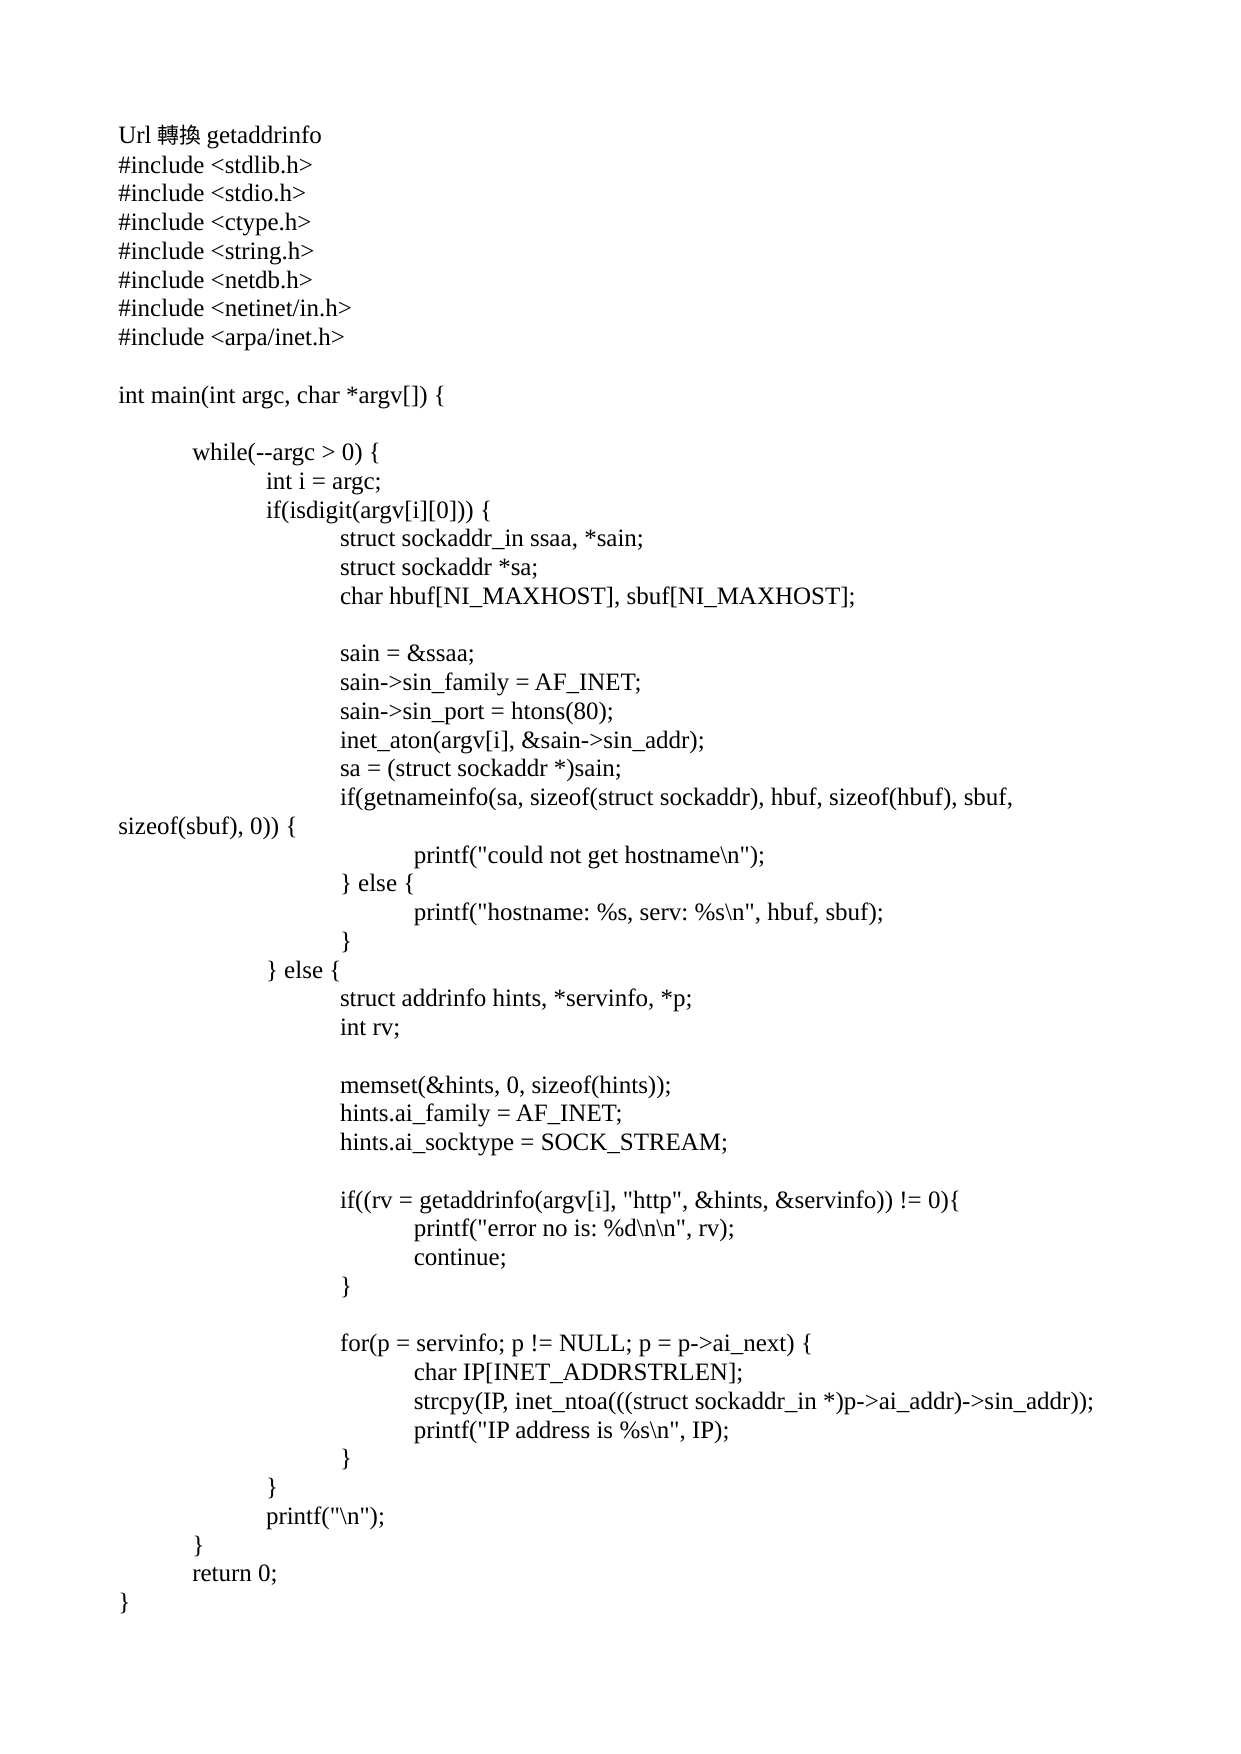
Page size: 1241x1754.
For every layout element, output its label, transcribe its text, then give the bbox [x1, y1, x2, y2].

text struct addrinfo hints, *servinfo, *p; [118, 983, 1122, 1012]
text printf("IP address is %s\n", IP); [118, 1415, 1122, 1443]
text strcpy(IP, inet_ntoa(((struct sockaddr_in *)p->ai_addr)->sin_addr)); [118, 1386, 1122, 1415]
text printf("\n"); [118, 1501, 1122, 1530]
text } [118, 1587, 1122, 1616]
text hints.ai_family = AF_INET; [118, 1098, 1122, 1127]
text char IP[INET_ADDRSTRLEN]; [118, 1357, 1122, 1386]
text } else { [118, 868, 1122, 897]
text sain->sin_port = htons(80); [118, 696, 1122, 725]
text if(getnameinfo(sa, sizeof(struct sockaddr), hbuf, sizeof(hbuf), sbuf, sizeof(sbuf), 0)) { [118, 782, 1122, 840]
text #include <stdlib.h> [118, 150, 1122, 178]
text sain = &ssaa; [118, 638, 1122, 667]
text if((rv = getaddrinfo(argv[i], "http", &hints, &servinfo)) != 0){ [118, 1185, 1122, 1213]
text printf("could not get hostname\n"); [118, 840, 1122, 868]
text hints.ai_socktype = SOCK_STREAM; [118, 1127, 1122, 1156]
text #include <ctype.h> [118, 207, 1122, 236]
text printf("error no is: %d\n\n", rv); [118, 1213, 1122, 1242]
text int main(int argc, char *argv[]) { [118, 380, 1122, 408]
text inet_aton(argv[i], &sain->sin_addr); [118, 725, 1122, 753]
text char hbuf[NI_MAXHOST], sbuf[NI_MAXHOST]; [118, 581, 1122, 610]
text } else { [118, 955, 1122, 983]
text #include <arpa/inet.h> [118, 322, 1122, 351]
text sain->sin_family = AF_INET; [118, 667, 1122, 696]
text sa = (struct sockaddr *)sain; [118, 753, 1122, 782]
text } [118, 1443, 1122, 1472]
text Url 轉換 getaddrinfo [118, 118, 1122, 150]
text continue; [118, 1242, 1122, 1271]
text #include <netinet/in.h> [118, 293, 1122, 322]
text memset(&hints, 0, sizeof(hints)); [118, 1070, 1122, 1098]
text struct sockaddr_in ssaa, *sain; [118, 523, 1122, 552]
text } [118, 1271, 1122, 1300]
text int i = argc; [118, 466, 1122, 495]
text for(p = servinfo; p != NULL; p = p->ai_next) { [118, 1328, 1122, 1357]
text int rv; [118, 1012, 1122, 1041]
text } [118, 926, 1122, 955]
text #include <string.h> [118, 236, 1122, 265]
text #include <netdb.h> [118, 265, 1122, 293]
text } [118, 1530, 1122, 1558]
text printf("hostname: %s, serv: %s\n", hbuf, sbuf); [118, 897, 1122, 926]
text } [118, 1472, 1122, 1501]
text if(isdigit(argv[i][0])) { [118, 495, 1122, 523]
text struct sockaddr *sa; [118, 552, 1122, 581]
text return 0; [118, 1558, 1122, 1587]
text #include <stdio.h> [118, 178, 1122, 207]
text while(--argc > 0) { [118, 437, 1122, 466]
